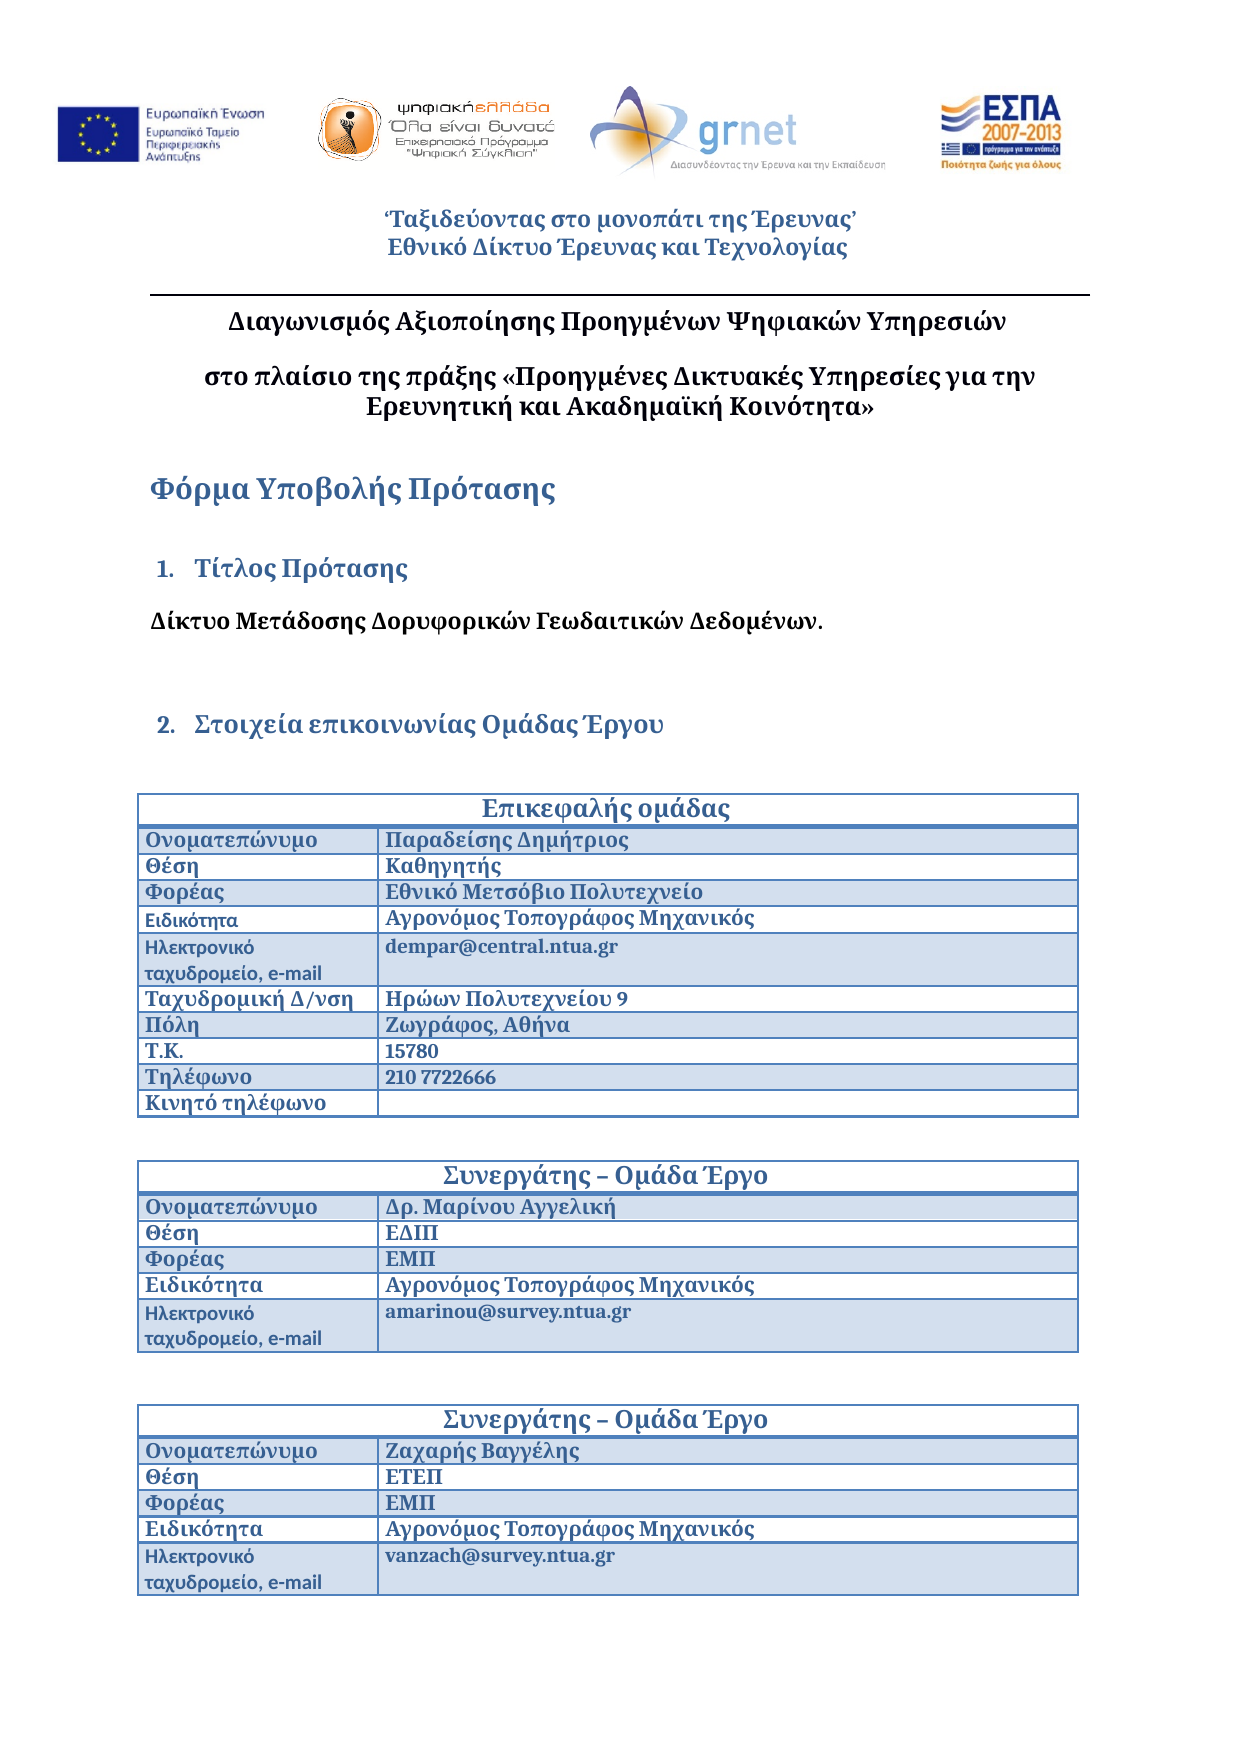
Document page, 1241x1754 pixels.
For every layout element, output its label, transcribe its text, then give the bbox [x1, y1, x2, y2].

list Τίτλος Πρότασης [157, 554, 1090, 583]
table_cell Δρ. Μαρίνου Αγγελική [379, 1196, 1077, 1219]
picture [43, 73, 284, 195]
table_cell 15780 [379, 1039, 1077, 1063]
table_cell vanzach@survey.ntua.gr [379, 1544, 1077, 1594]
table_header Συνεργάτης – Ομάδα Έργο [139, 1406, 1077, 1434]
table_cell 210 7722666 [379, 1065, 1077, 1089]
table_cell ΕΜΠ [379, 1248, 1077, 1272]
table_cell Ονοματεπώνυμο [139, 829, 377, 853]
table_cell Καθηγητής [379, 855, 1077, 879]
table_cell Ηλεκτρονικό ταχυδρομείο, e-mail [139, 1544, 377, 1594]
subtitle Φόρμα Υποβολής Πρότασης [150, 473, 1090, 507]
table_cell amarinou@survey.ntua.gr [379, 1300, 1077, 1351]
table_cell Ηρώων Πολυτεχνείου 9 [379, 987, 1077, 1011]
table_cell Αγρονόμος Τοπογράφος Μηχανικός [379, 1518, 1077, 1541]
table_cell Εθνικό Μετσόβιο Πολυτεχνείο [379, 881, 1077, 905]
list Δίκτυο Μετάδοσης Δορυφορικών Γεωδαιτικών Δεδομένων. [150, 608, 1090, 635]
table_cell Τηλέφωνο [139, 1065, 377, 1089]
table_cell Ηλεκτρονικό ταχυδρομείο, e-mail [139, 934, 377, 985]
table_header Συνεργάτης – Ομάδα Έργο [139, 1162, 1077, 1191]
table_cell Ειδικότητα [139, 907, 377, 932]
table_cell Φορέας [139, 1491, 377, 1515]
table_cell Φορέας [139, 881, 377, 905]
table_header Επικεφαλής ομάδας [139, 795, 1077, 824]
text Διαγωνισμός Αξιοποίησης Προηγμένων Ψηφιακών Υπηρεσιών [150, 308, 1090, 337]
table_cell Αγρονόμος Τοπογράφος Μηχανικός [379, 907, 1077, 932]
picture [318, 98, 555, 170]
table_cell Θέση [139, 1465, 377, 1489]
table_cell ΕΔΙΠ [379, 1222, 1077, 1246]
table_cell Παραδείσης Δημήτριος [379, 829, 1077, 853]
table_cell Θέση [139, 1222, 377, 1246]
picture [929, 86, 1078, 182]
table_cell Ζαχαρής Βαγγέλης [379, 1439, 1077, 1463]
table_cell Ονοματεπώνυμο [139, 1196, 377, 1219]
table_cell Ειδικότητα [139, 1518, 377, 1541]
table_cell Ειδικότητα [139, 1274, 377, 1298]
table_cell dempar@central.ntua.gr [379, 934, 1077, 985]
table_cell ΕΤΕΠ [379, 1465, 1077, 1489]
table_cell ΕΜΠ [379, 1491, 1077, 1515]
table_cell Ονοματεπώνυμο [139, 1439, 377, 1463]
table_cell Θέση [139, 855, 377, 879]
table_cell Ηλεκτρονικό ταχυδρομείο, e-mail [139, 1300, 377, 1351]
table_cell Ταχυδρομική Δ/νση [139, 987, 377, 1011]
table_cell Φορέας [139, 1248, 377, 1272]
table_cell [379, 1091, 1077, 1115]
table_cell Πόλη [139, 1013, 377, 1037]
table_cell Αγρονόμος Τοπογράφος Μηχανικός [379, 1274, 1077, 1298]
table_cell Κινητό τηλέφωνο [139, 1091, 377, 1115]
table_cell Ζωγράφος, Αθήνα [379, 1013, 1077, 1037]
text στο πλαίσιο της πράξης «Προηγμένες Δικτυακές Υπηρεσίες για την Ερευνητική και Ακαδημαϊκή Κοινότητα» [150, 363, 1090, 422]
list Στοιχεία επικοινωνίας Ομάδας Έργου [157, 711, 1090, 739]
table_cell Τ.Κ. [139, 1039, 377, 1063]
picture [590, 86, 886, 182]
